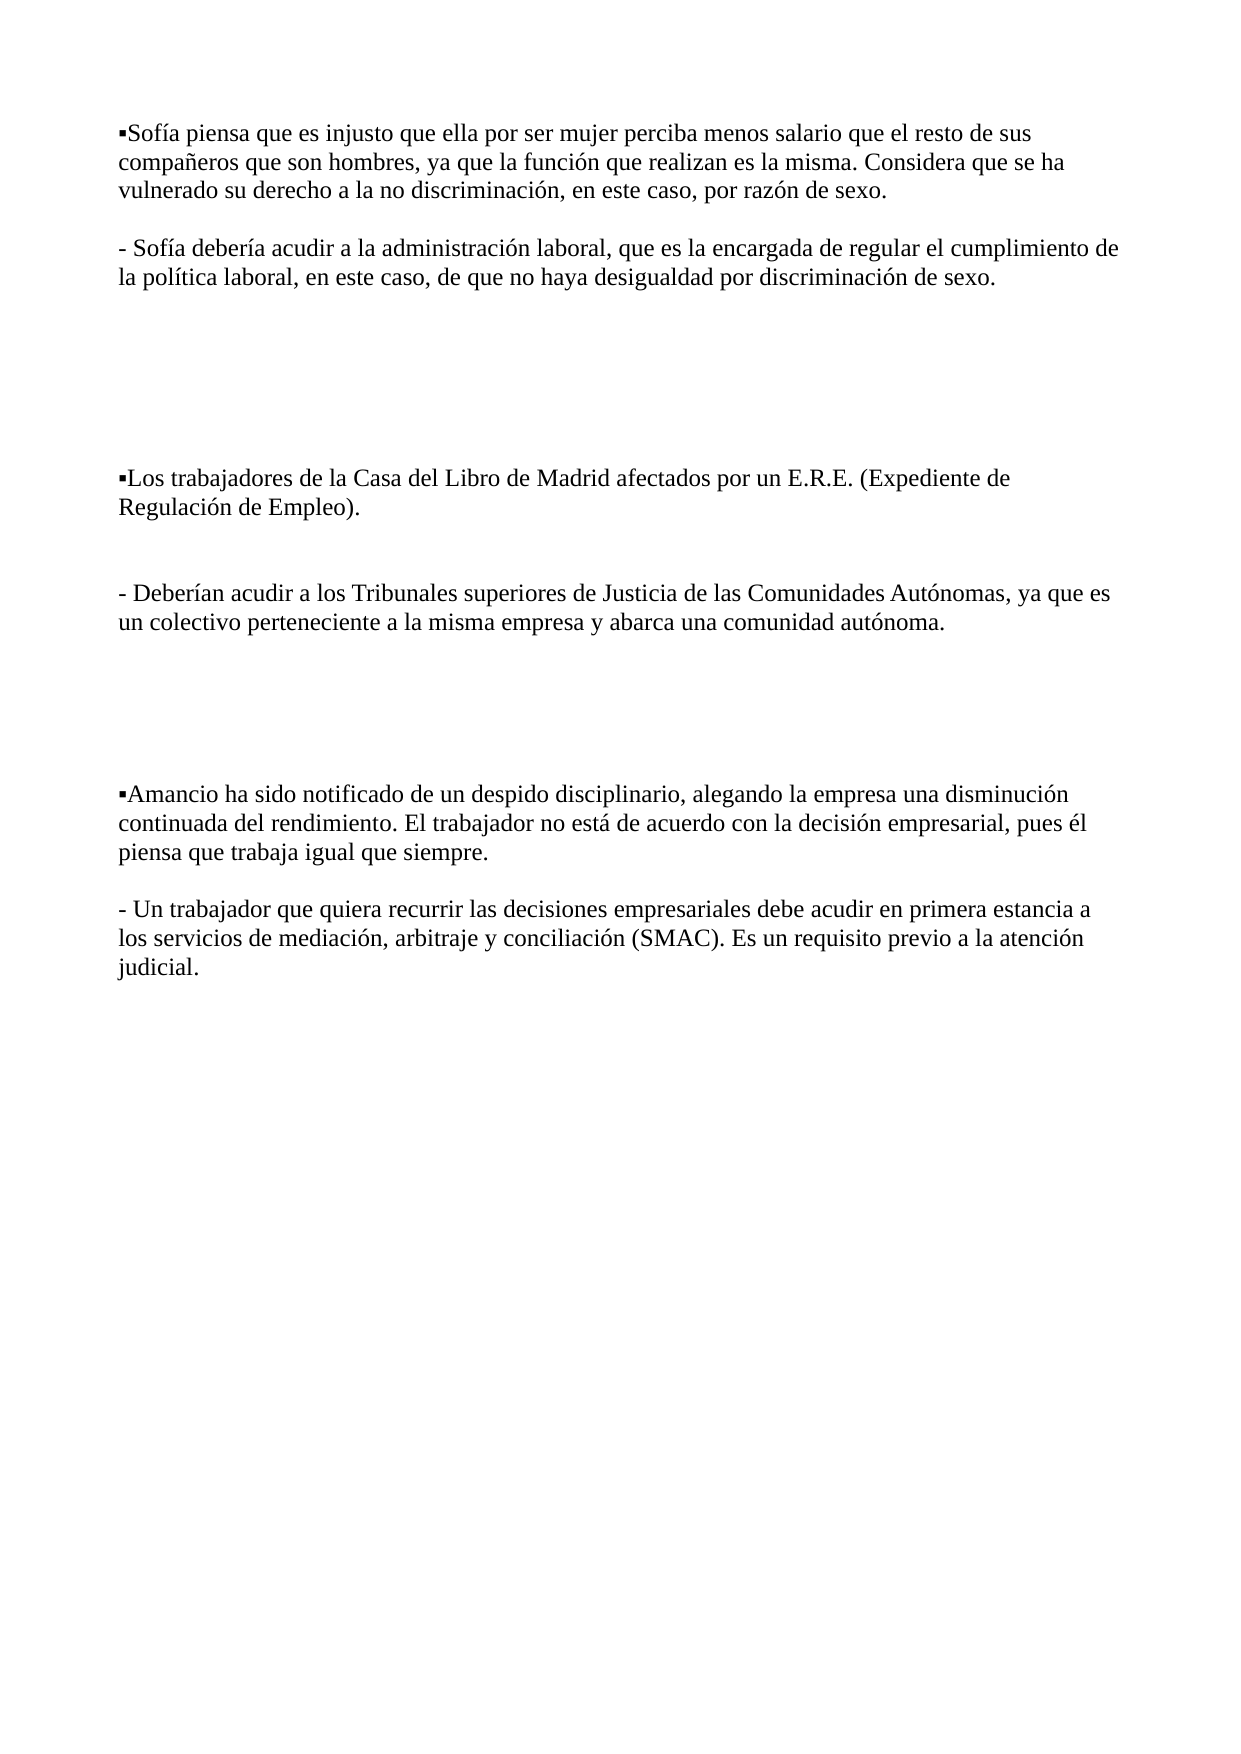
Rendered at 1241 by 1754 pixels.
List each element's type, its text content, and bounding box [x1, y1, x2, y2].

text ▪Los trabajadores de la Casa del Libro de Madrid afectados por un E.R.E. (Expediente de Regulación de Empleo). [118, 463, 1122, 521]
text ▪Amancio ha sido notificado de un despido disciplinario, alegando la empresa una disminución continuada del rendimiento. El trabajador no está de acuerdo con la decisión empresarial, pues él piensa que trabaja igual que siempre. [118, 779, 1122, 866]
text ▪Sofía piensa que es injusto que ella por ser mujer perciba menos salario que el resto de sus compañeros que son hombres, ya que la función que realizan es la misma. Considera que se ha vulnerado su derecho a la no discriminación, en este caso, por razón de sexo. [118, 118, 1122, 204]
text - Sofía debería acudir a la administración laboral, que es la encargada de regular el cumplimiento de la política laboral, en este caso, de que no haya desigualdad por discriminación de sexo. [118, 233, 1122, 291]
text - Un trabajador que quiera recurrir las decisiones empresariales debe acudir en primera estancia a los servicios de mediación, arbitraje y conciliación (SMAC). Es un requisito previo a la atención judicial. [118, 894, 1122, 981]
text - Deberían acudir a los Tribunales superiores de Justicia de las Comunidades Autónomas, ya que es un colectivo perteneciente a la misma empresa y abarca una comunidad autónoma. [118, 578, 1122, 636]
